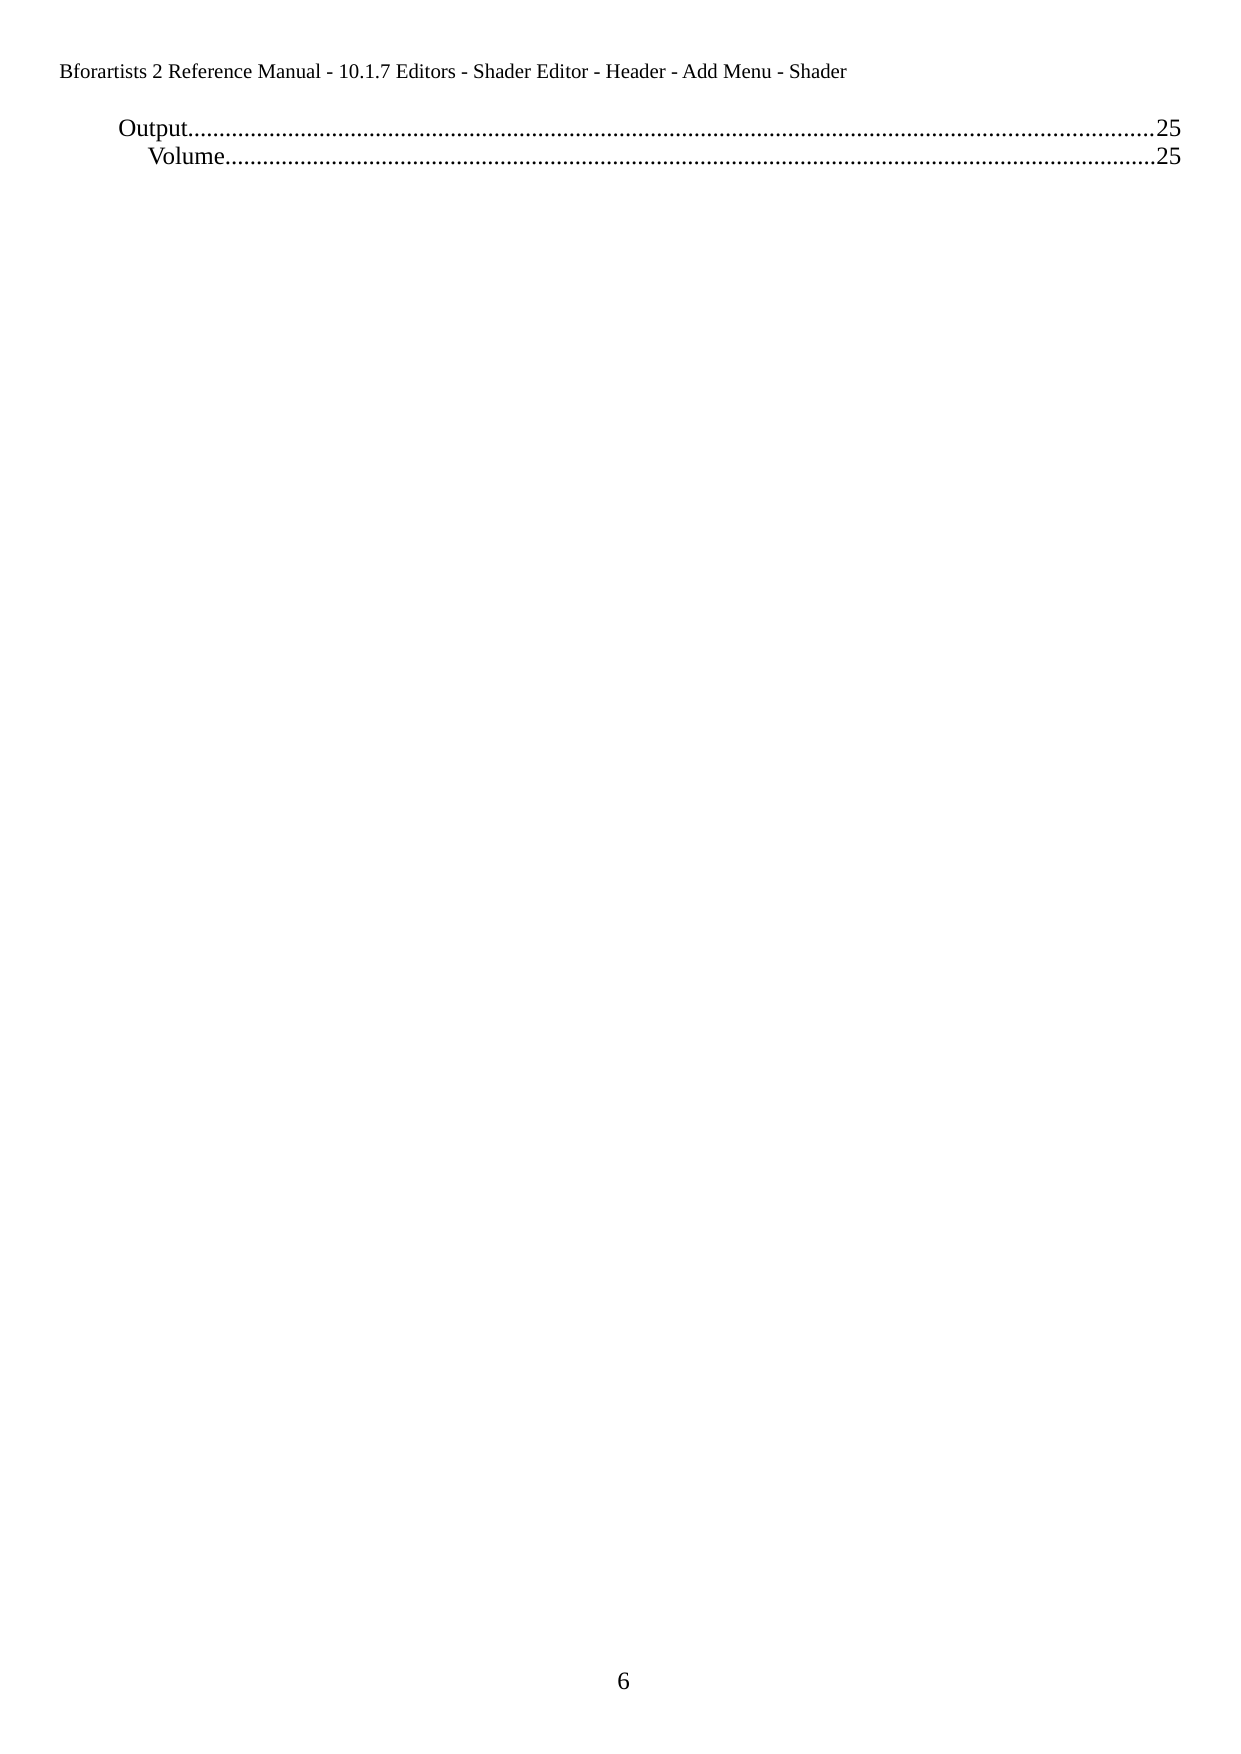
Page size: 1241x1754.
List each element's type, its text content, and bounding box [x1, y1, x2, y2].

text Volume 25 [147, 141, 1181, 170]
text Output 25 [118, 113, 1181, 141]
